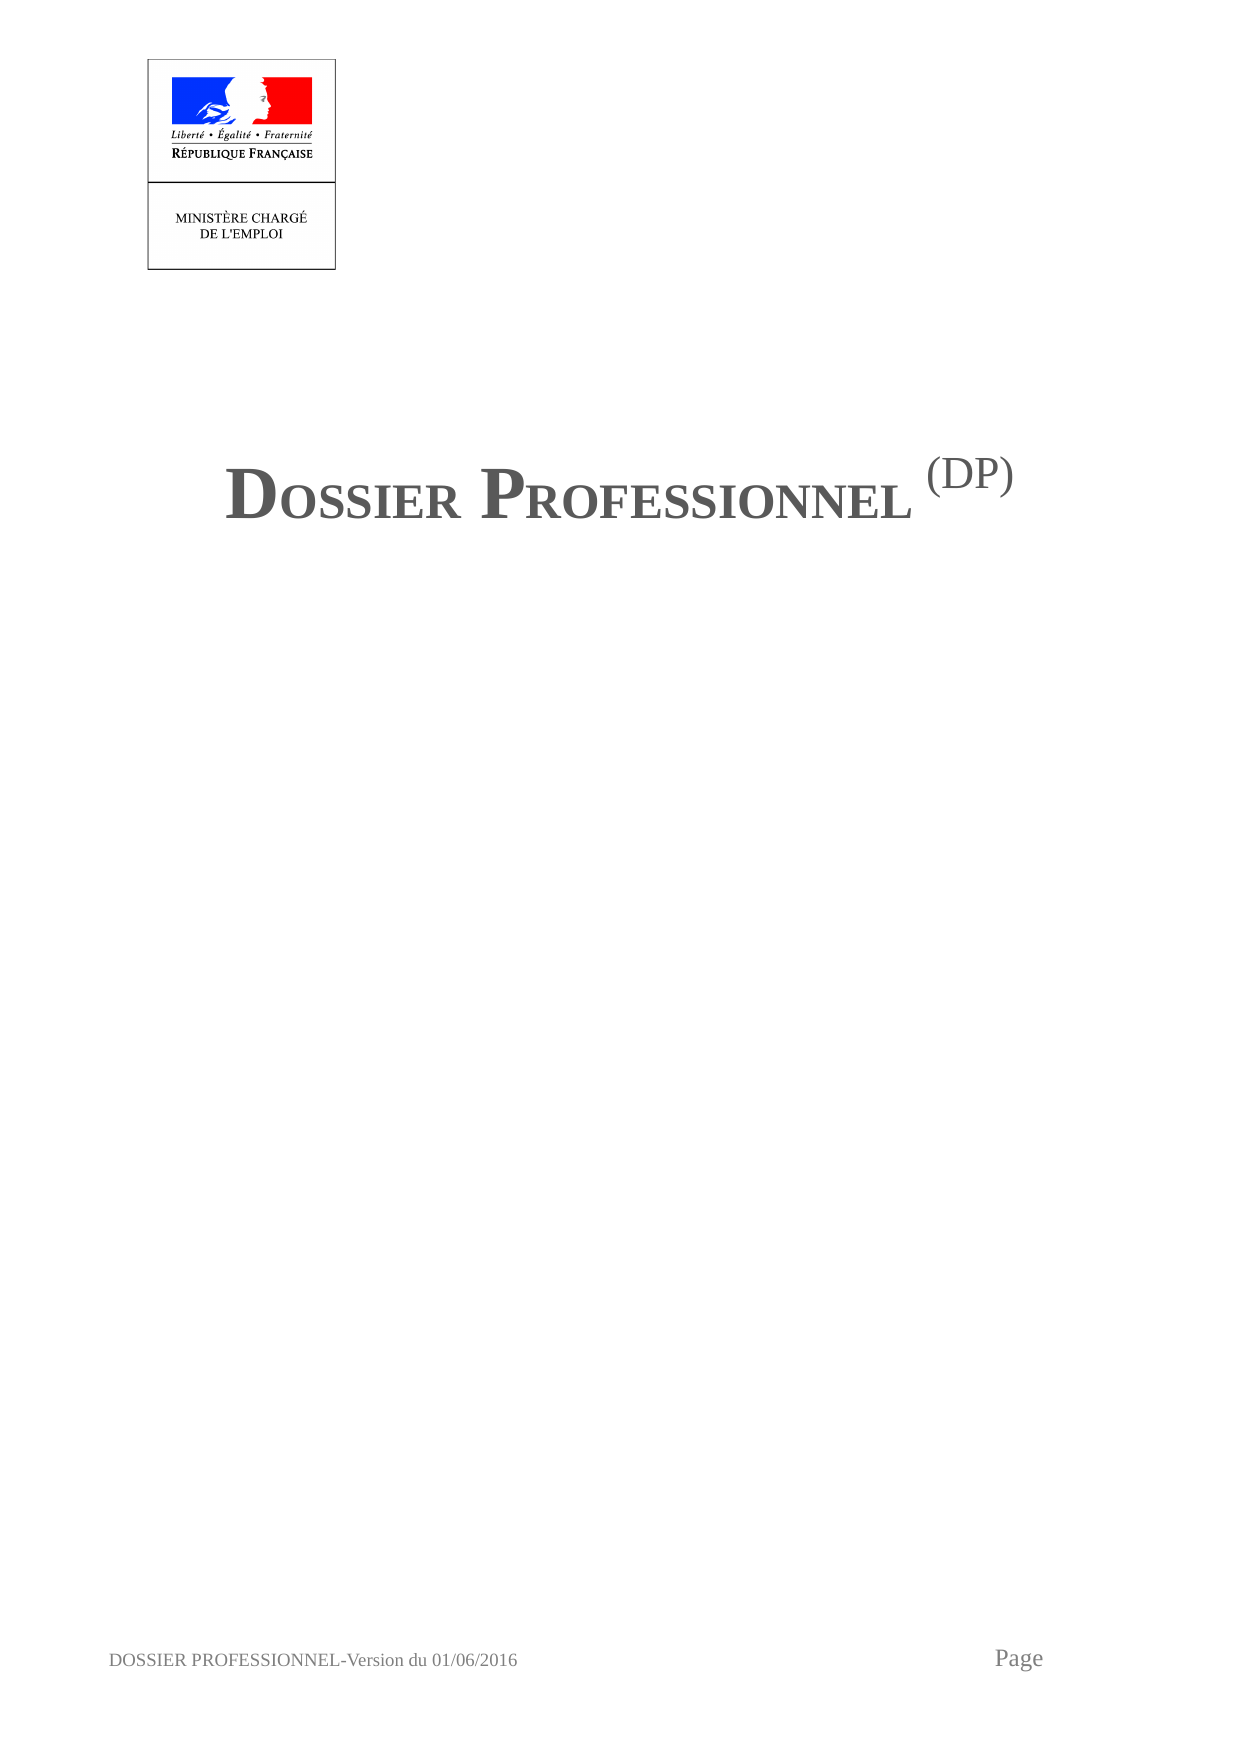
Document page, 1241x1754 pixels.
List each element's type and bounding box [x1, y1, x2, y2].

picture [147, 59, 336, 270]
